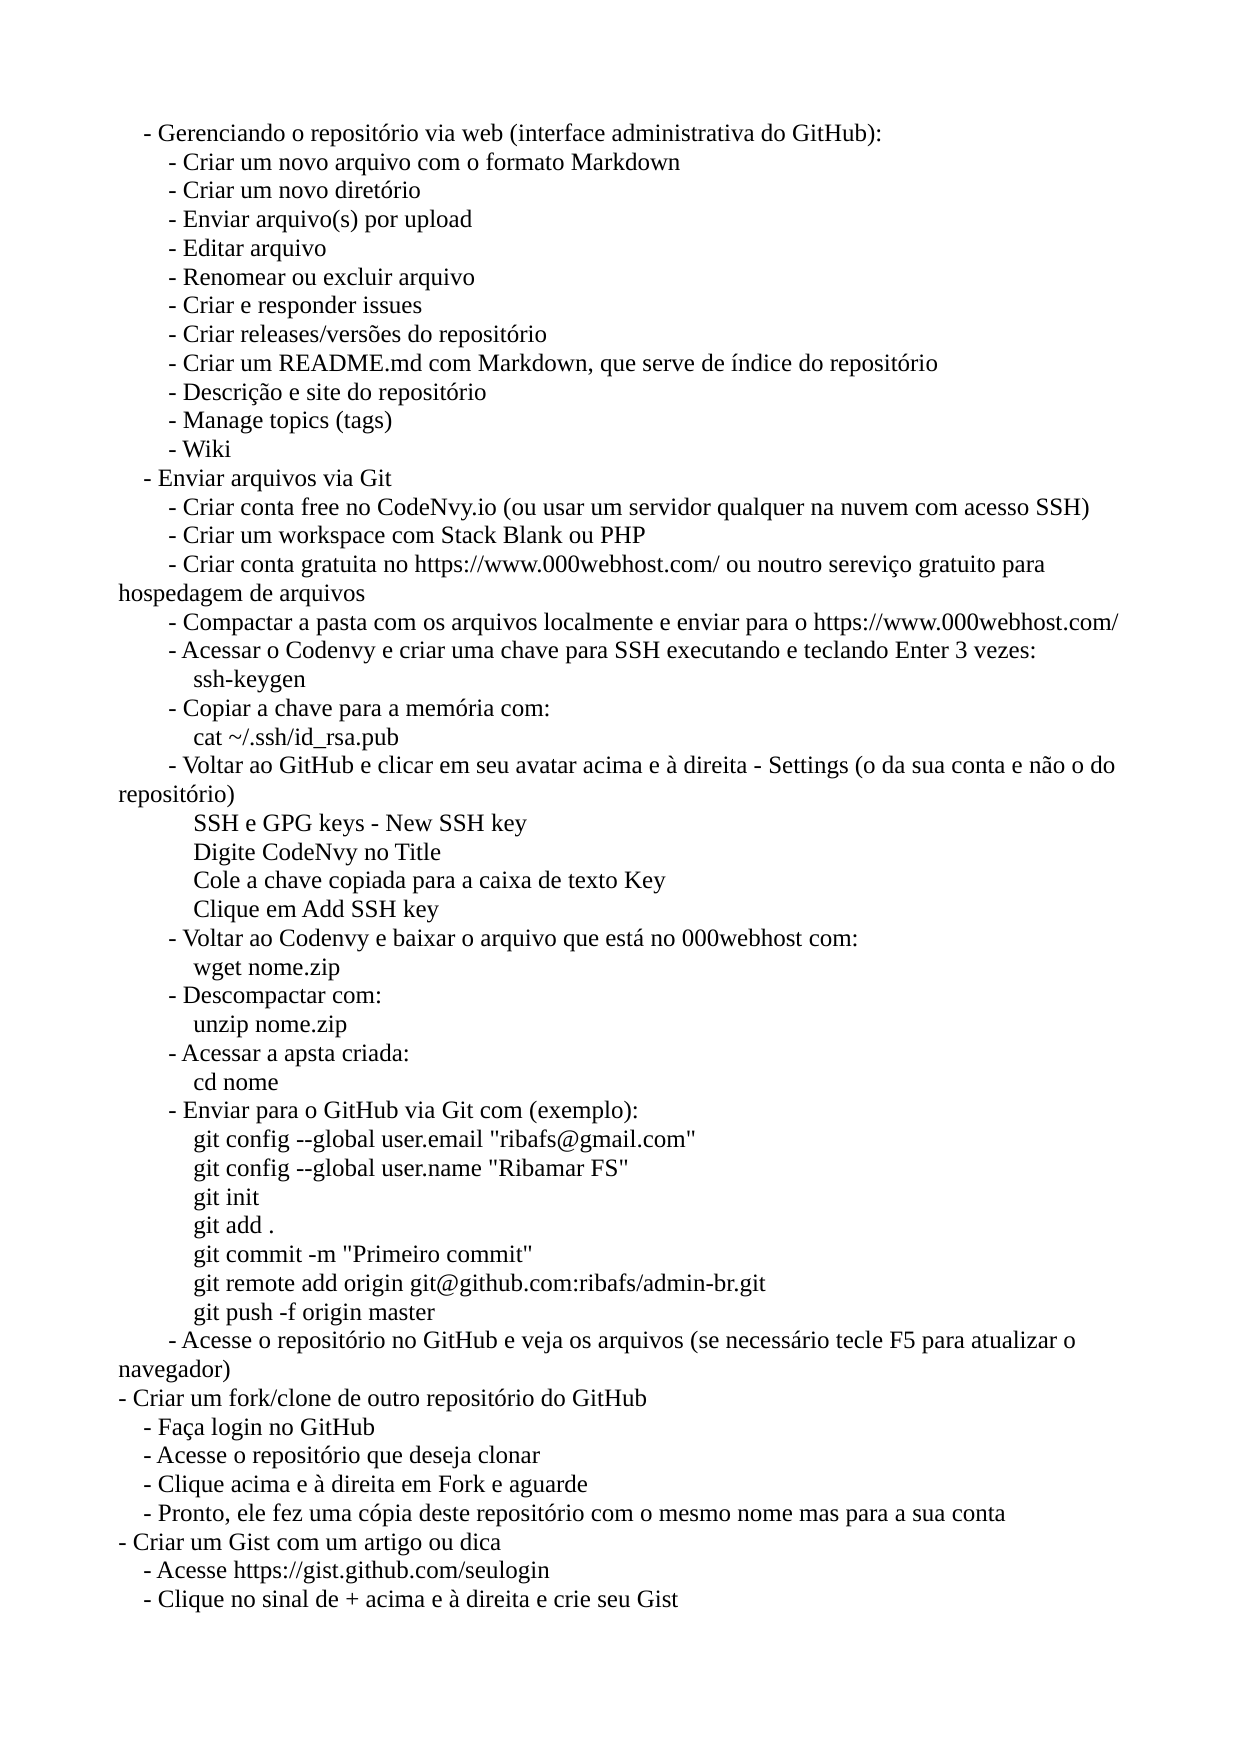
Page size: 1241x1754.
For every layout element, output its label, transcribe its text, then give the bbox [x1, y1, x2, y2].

text - Acesse https://gist.github.com/seulogin [118, 1556, 1122, 1584]
text - Descrição e site do repositório [118, 377, 1122, 406]
text git push -f origin master [118, 1297, 1122, 1326]
text git remote add origin git@github.com:ribafs/admin-br.git [118, 1268, 1122, 1297]
text - Descompactar com: [118, 981, 1122, 1009]
text - Acessar a apsta criada: [118, 1038, 1122, 1067]
text - Compactar a pasta com os arquivos localmente e enviar para o https://www.000webhost.com/ [118, 607, 1122, 636]
text Digite CodeNvy no Title [118, 837, 1122, 866]
text - Gerenciando o repositório via web (interface administrativa do GitHub): [118, 118, 1122, 147]
text ssh-keygen [118, 664, 1122, 693]
text - Wiki [118, 434, 1122, 463]
text - Voltar ao GitHub e clicar em seu avatar acima e à direita - Settings (o da sua conta e não o do repositório) [118, 751, 1122, 808]
text - Faça login no GitHub [118, 1412, 1122, 1441]
text - Enviar arquivo(s) por upload [118, 204, 1122, 233]
text - Voltar ao Codenvy e baixar o arquivo que está no 000webhost com: [118, 923, 1122, 952]
text cd nome [118, 1067, 1122, 1096]
text wget nome.zip [118, 952, 1122, 981]
text git add . [118, 1211, 1122, 1239]
text git config --global user.email "ribafs@gmail.com" [118, 1124, 1122, 1153]
text - Criar conta gratuita no https://www.000webhost.com/ ou noutro sereviço gratuito para hospedagem de arquivos [118, 549, 1122, 607]
text - Criar um fork/clone de outro repositório do GitHub [118, 1383, 1122, 1412]
text cat ~/.ssh/id_rsa.pub [118, 722, 1122, 751]
text - Criar e responder issues [118, 291, 1122, 319]
text - Criar um README.md com Markdown, que serve de índice do repositório [118, 348, 1122, 377]
text - Pronto, ele fez uma cópia deste repositório com o mesmo nome mas para a sua conta [118, 1498, 1122, 1527]
text - Criar um novo arquivo com o formato Markdown [118, 147, 1122, 176]
text Clique em Add SSH key [118, 894, 1122, 923]
text - Enviar arquivos via Git [118, 463, 1122, 492]
text - Manage topics (tags) [118, 406, 1122, 434]
text - Criar conta free no CodeNvy.io (ou usar um servidor qualquer na nuvem com acesso SSH) [118, 492, 1122, 521]
text Cole a chave copiada para a caixa de texto Key [118, 866, 1122, 894]
text - Criar releases/versões do repositório [118, 319, 1122, 348]
text - Enviar para o GitHub via Git com (exemplo): [118, 1096, 1122, 1124]
text git init [118, 1182, 1122, 1211]
text - Editar arquivo [118, 233, 1122, 262]
text - Acesse o repositório no GitHub e veja os arquivos (se necessário tecle F5 para atualizar o navegador) [118, 1326, 1122, 1383]
text git commit -m "Primeiro commit" [118, 1239, 1122, 1268]
text SSH e GPG keys - New SSH key [118, 808, 1122, 837]
text - Acessar o Codenvy e criar uma chave para SSH executando e teclando Enter 3 vezes: [118, 636, 1122, 664]
text - Criar um Gist com um artigo ou dica [118, 1527, 1122, 1556]
text unzip nome.zip [118, 1009, 1122, 1038]
text - Clique no sinal de + acima e à direita e crie seu Gist [118, 1584, 1122, 1613]
text - Criar um workspace com Stack Blank ou PHP [118, 521, 1122, 549]
text git config --global user.name "Ribamar FS" [118, 1153, 1122, 1182]
text - Renomear ou excluir arquivo [118, 262, 1122, 291]
text - Acesse o repositório que deseja clonar [118, 1441, 1122, 1469]
text - Criar um novo diretório [118, 176, 1122, 204]
text - Clique acima e à direita em Fork e aguarde [118, 1469, 1122, 1498]
text - Copiar a chave para a memória com: [118, 693, 1122, 722]
